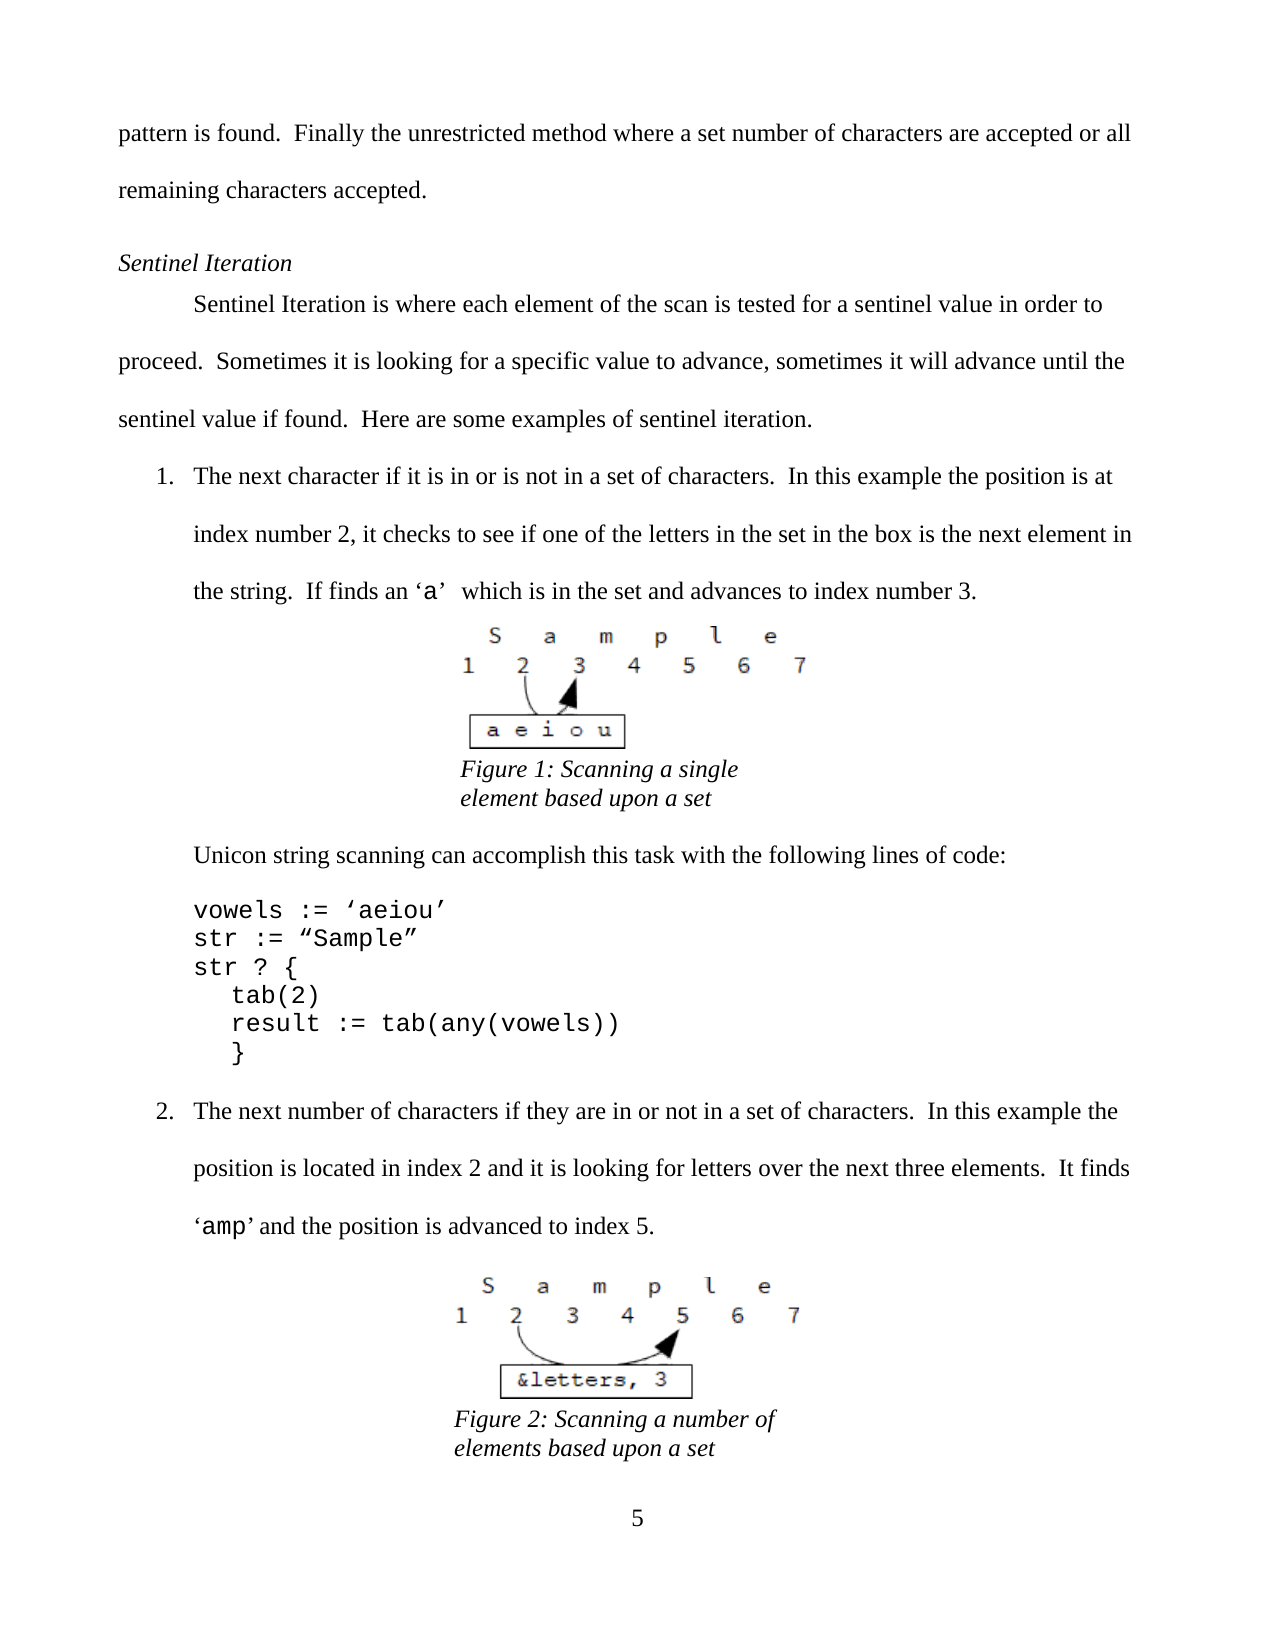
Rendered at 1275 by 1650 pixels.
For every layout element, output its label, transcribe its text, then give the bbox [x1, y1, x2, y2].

list } [193, 1039, 1157, 1068]
list Figure 1: Scanning a single element based upon a set [460, 749, 805, 811]
list [460, 614, 805, 626]
subtitle Sentinel Iteration [118, 248, 1157, 276]
list str ? { [156, 954, 1157, 983]
text pattern is found. Finally the unrestricted method where a set number of characters are accepted or all remaining characters accepted. [118, 118, 1157, 204]
list [454, 1264, 799, 1277]
text Sentinel Iteration is where each element of the scan is tested for a sentinel value in order to proceed. Sometimes it is looking for a specific value to advance, sometimes it will advance until the sentinel value if found. Here are some examples of sentinel iteration. [118, 289, 1157, 433]
list The next number of characters if they are in or not in a set of characters. In this example the position is located in index 2 and it is looking for letters over the next three elements. It finds ‘amp’ and the position is advanced to index 5. [156, 1096, 1157, 1242]
list str := “Sample” [156, 926, 1157, 954]
list vowels := ‘aeiou’ [156, 898, 1157, 926]
list Figure 2: Scanning a number of elements based upon a set [454, 1399, 799, 1462]
picture [453, 1277, 800, 1399]
list The next character if it is in or is not in a set of characters. In this example the position is at index number 2, it checks to see if one of the letters in the set in the box is the next element in the string. If finds an ‘a’ which is in the set and advances to index number 3. [156, 461, 1157, 607]
picture [460, 626, 806, 749]
list Unicon string scanning can accomplish this task with the following lines of code: [156, 638, 1157, 869]
list tab(2) [193, 983, 1157, 1011]
list result := tab(any(vowels)) [193, 1011, 1157, 1039]
